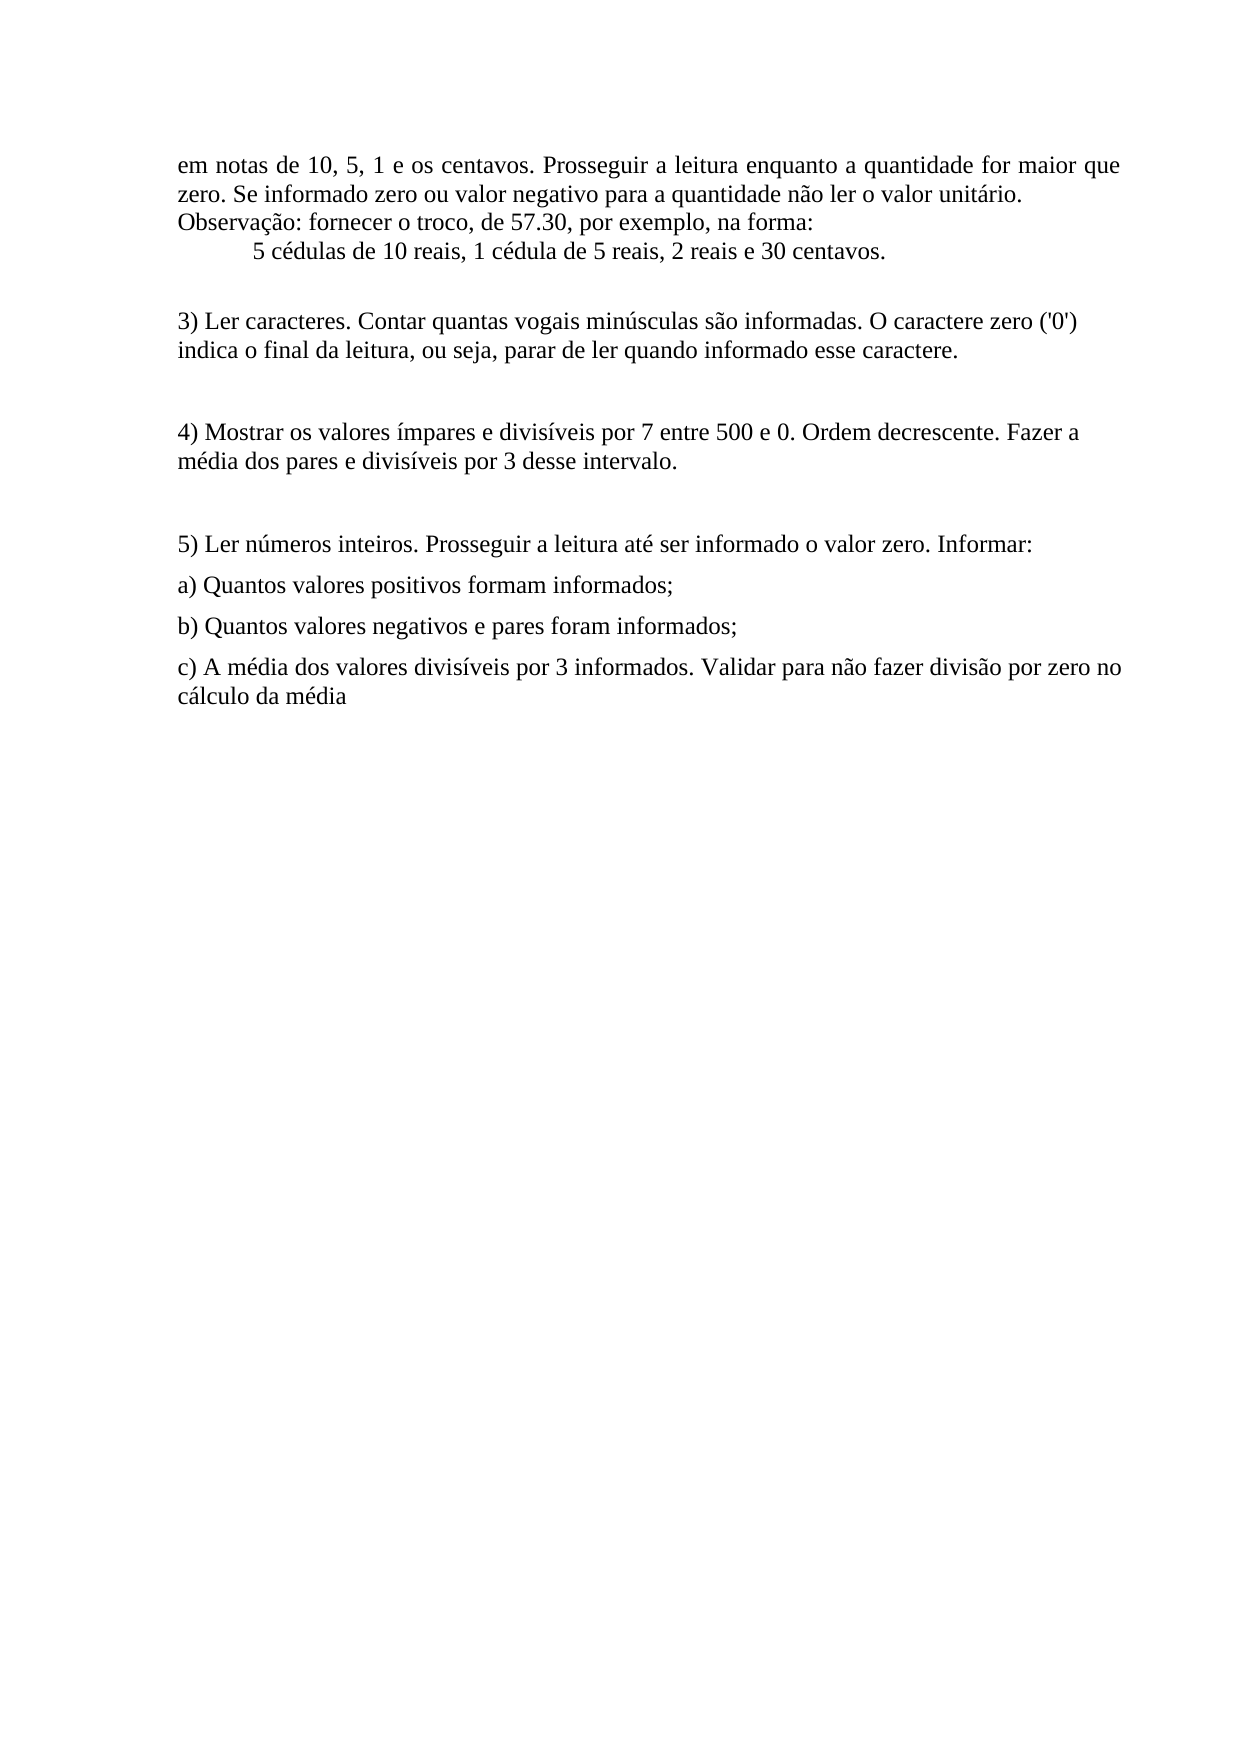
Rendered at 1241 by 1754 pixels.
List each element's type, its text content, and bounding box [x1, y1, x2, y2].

text 5) Ler números inteiros. Prosseguir a leitura até ser informado o valor zero. Informar: [177, 529, 1122, 557]
text Observação: fornecer o troco, de 57.30, por exemplo, na forma: [177, 207, 1122, 236]
text a) Quantos valores positivos formam informados; [177, 570, 1122, 599]
text b) Quantos valores negativos e pares foram informados; [177, 611, 1122, 640]
text 3) Ler caracteres. Contar quantas vogais minúsculas são informadas. O caractere zero ('0') indica o final da leitura, ou seja, parar de ler quando informado esse caractere. [177, 306, 1122, 364]
text c) A média dos valores divisíveis por 3 informados. Validar para não fazer divisão por zero no cálculo da média [177, 652, 1122, 710]
text 5 cédulas de 10 reais, 1 cédula de 5 reais, 2 reais e 30 centavos. [177, 236, 1122, 265]
text em notas de 10, 5, 1 e os centavos. Prosseguir a leitura enquanto a quantidade for maior que zero. Se informado zero ou valor negativo para a quantidade não ler o valor unitário. [177, 150, 1122, 207]
text 4) Mostrar os valores ímpares e divisíveis por 7 entre 500 e 0. Ordem decrescente. Fazer a média dos pares e divisíveis por 3 desse intervalo. [177, 417, 1122, 475]
